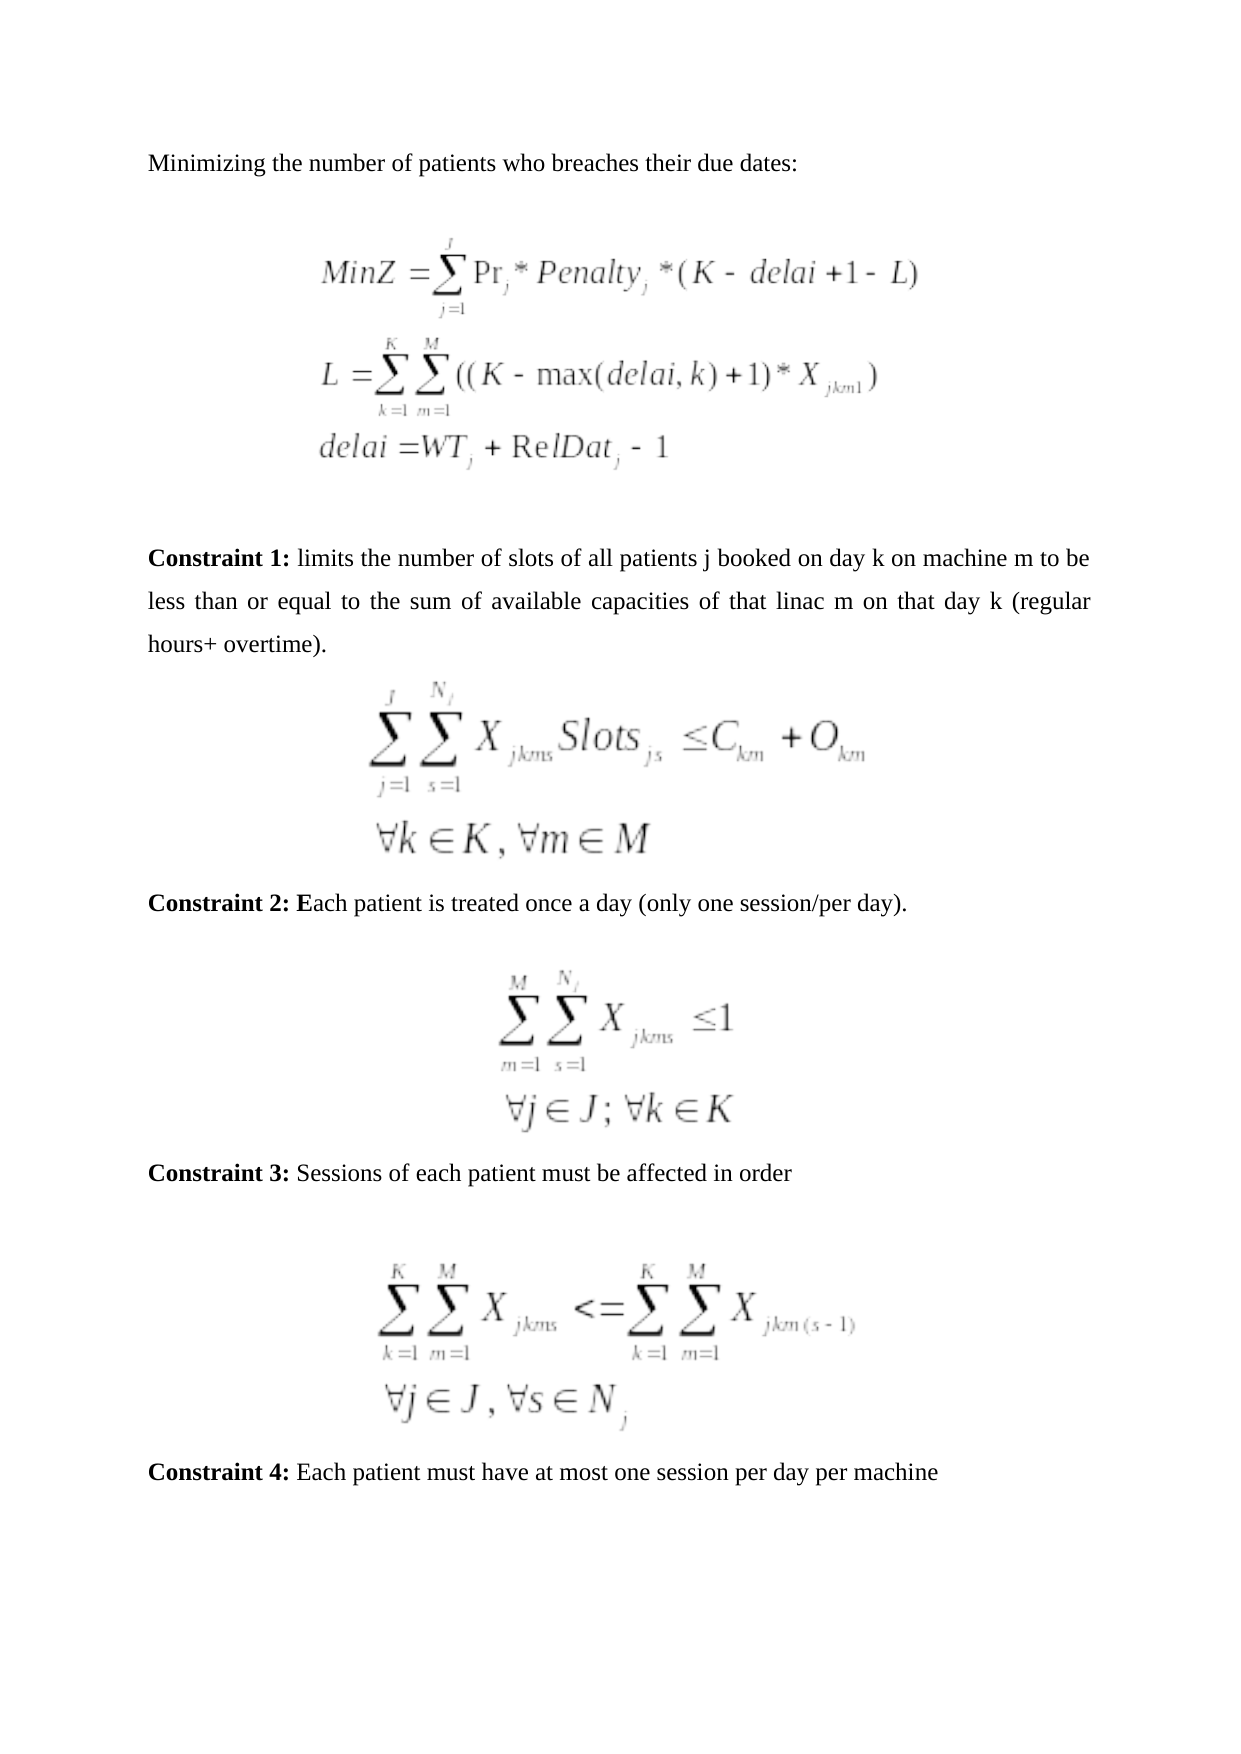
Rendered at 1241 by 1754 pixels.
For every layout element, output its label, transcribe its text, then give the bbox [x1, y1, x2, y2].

text Constraint 2: Each patient is treated once a day (only one session/per day). [148, 888, 1093, 917]
text Constraint 1: limits the number of slots of all patients j booked on day k on machine m to be less than or equal to the sum of available capacities of that linac m on that day k (regular hours+ overtime). [148, 543, 1093, 658]
text Constraint 3: Sessions of each patient must be affected in order [148, 1158, 1093, 1211]
text Minimizing the number of patients who breaches their due dates: [148, 148, 1093, 176]
text Constraint 4: Each patient must have at most one session per day per machine [148, 1457, 1093, 1486]
